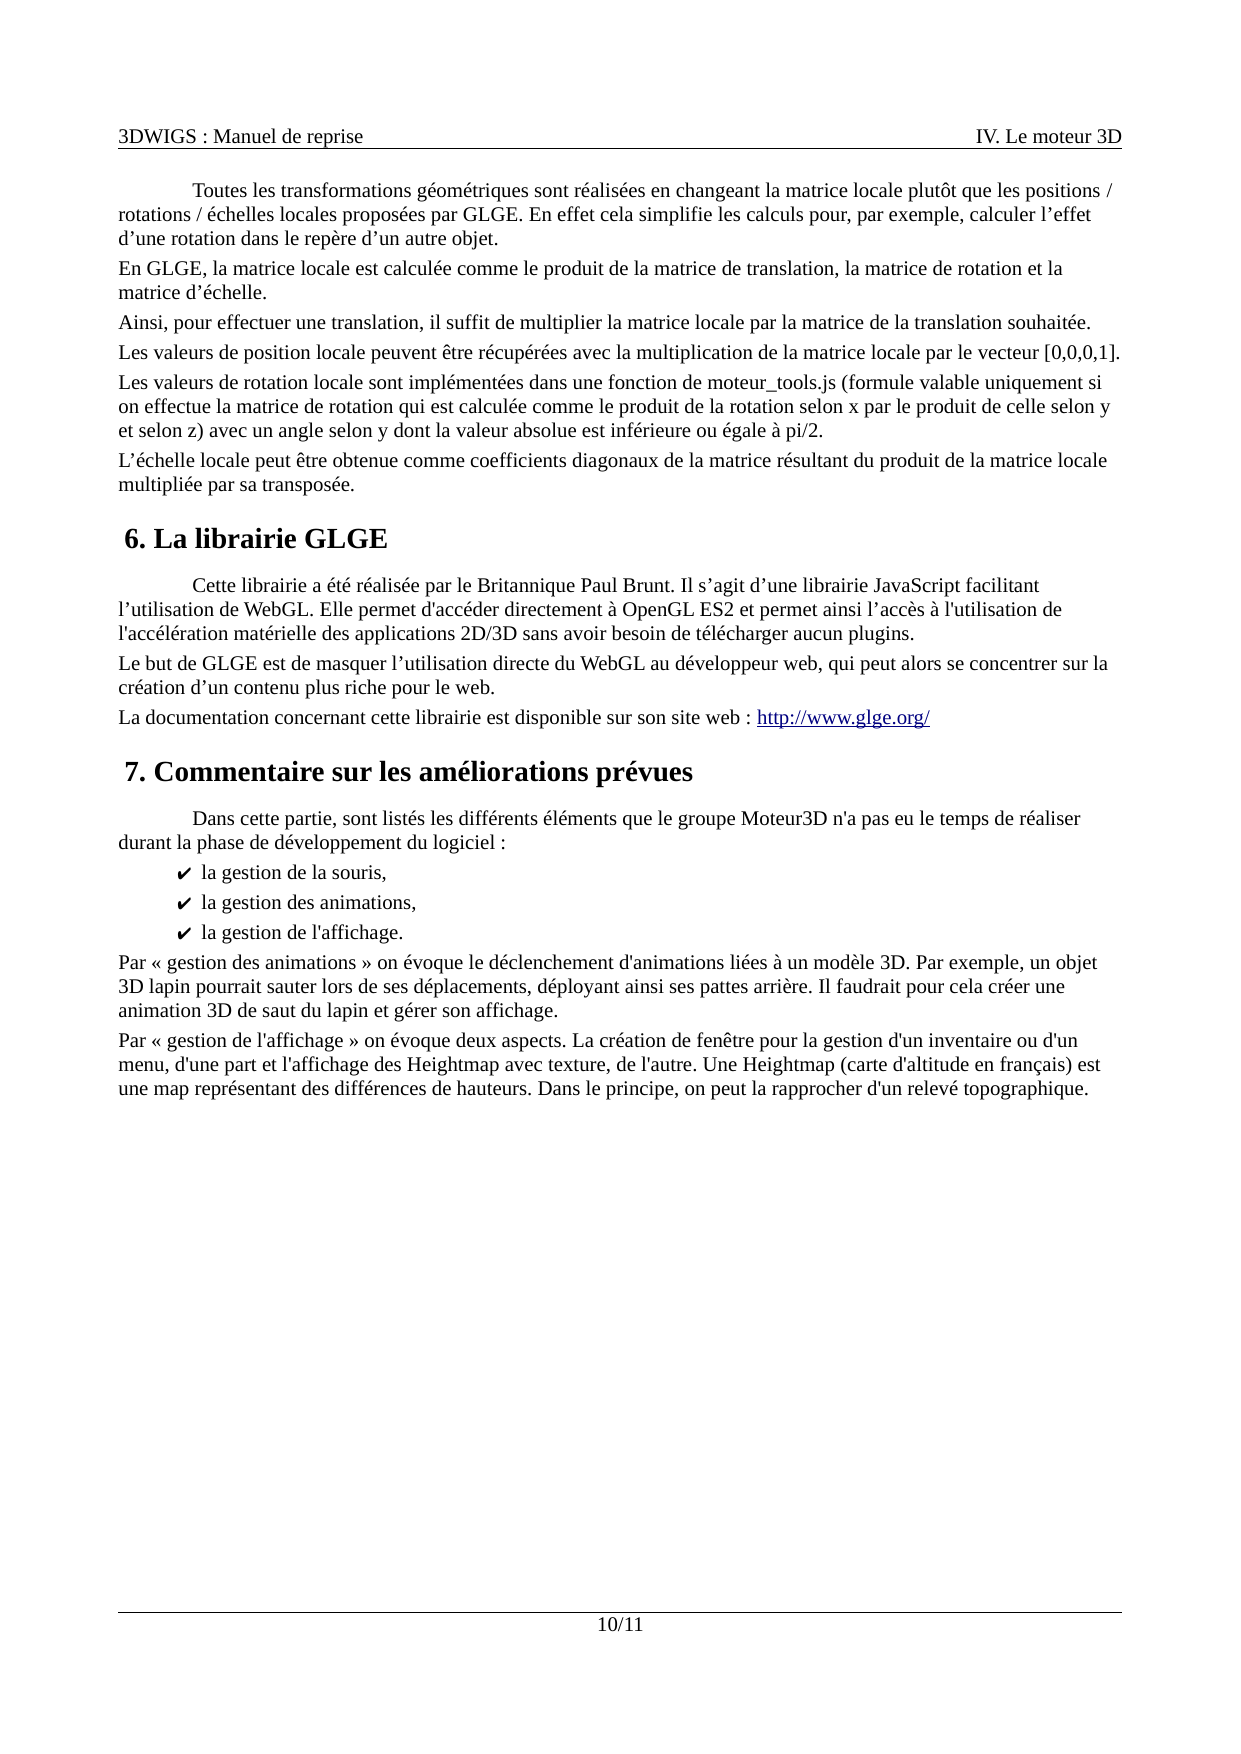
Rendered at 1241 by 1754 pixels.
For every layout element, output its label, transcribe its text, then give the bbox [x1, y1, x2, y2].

text Les valeurs de position locale peuvent être récupérées avec la multiplication de la matrice locale par le vecteur [0,0,0,1]. [118, 340, 1122, 364]
list la gestion de la souris, [177, 860, 1122, 884]
text Toutes les transformations géométriques sont réalisées en changeant la matrice locale plutôt que les positions / rotations / échelles locales proposées par GLGE. En effet cela simplifie les calculs pour, par exemple, calculer l’effet d’une rotation dans le repère d’un autre objet. [118, 178, 1122, 250]
text En GLGE, la matrice locale est calculée comme le produit de la matrice de translation, la matrice de rotation et la matrice d’échelle. [118, 256, 1122, 304]
text Par « gestion des animations » on évoque le déclenchement d'animations liées à un modèle 3D. Par exemple, un objet 3D lapin pourrait sauter lors de ses déplacements, déployant ainsi ses pattes arrière. Il faudrait pour cela créer une animation 3D de saut du lapin et gérer son affichage. [118, 950, 1122, 1022]
text Dans cette partie, sont listés les différents éléments que le groupe Moteur3D n'a pas eu le temps de réaliser durant la phase de développement du logiciel : [118, 806, 1122, 854]
text Ainsi, pour effectuer une translation, il suffit de multiplier la matrice locale par la matrice de la translation souhaitée. [118, 310, 1122, 334]
subtitle Commentaire sur les améliorations prévues [124, 754, 1122, 787]
list la gestion des animations, [177, 890, 1122, 914]
text Par « gestion de l'affichage » on évoque deux aspects. La création de fenêtre pour la gestion d'un inventaire ou d'un menu, d'une part et l'affichage des Heightmap avec texture, de l'autre. Une Heightmap (carte d'altitude en français) est une map représentant des différences de hauteurs. Dans le principe, on peut la rapprocher d'un relevé topographique. [118, 1028, 1122, 1100]
text Le but de GLGE est de masquer l’utilisation directe du WebGL au développeur web, qui peut alors se concentrer sur la création d’un contenu plus riche pour le web. [118, 651, 1122, 699]
text L’échelle locale peut être obtenue comme coefficients diagonaux de la matrice résultant du produit de la matrice locale multipliée par sa transposée. [118, 448, 1122, 496]
list la gestion de l'affichage. [177, 920, 1122, 944]
text Cette librairie a été réalisée par le Britannique Paul Brunt. Il s’agit d’une librairie JavaScript facilitant l’utilisation de WebGL. Elle permet d'accéder directement à OpenGL ES2 et permet ainsi l’accès à l'utilisation de l'accélération matérielle des applications 2D/3D sans avoir besoin de télécharger aucun plugins. [118, 573, 1122, 645]
text La documentation concernant cette librairie est disponible sur son site web : http://www.glge.org/ [118, 705, 1122, 729]
text Les valeurs de rotation locale sont implémentées dans une fonction de moteur_tools.js (formule valable uniquement si on effectue la matrice de rotation qui est calculée comme le produit de la rotation selon x par le produit de celle selon y et selon z) avec un angle selon y dont la valeur absolue est inférieure ou égale à pi/2. [118, 370, 1122, 442]
subtitle La librairie GLGE [124, 521, 1122, 554]
